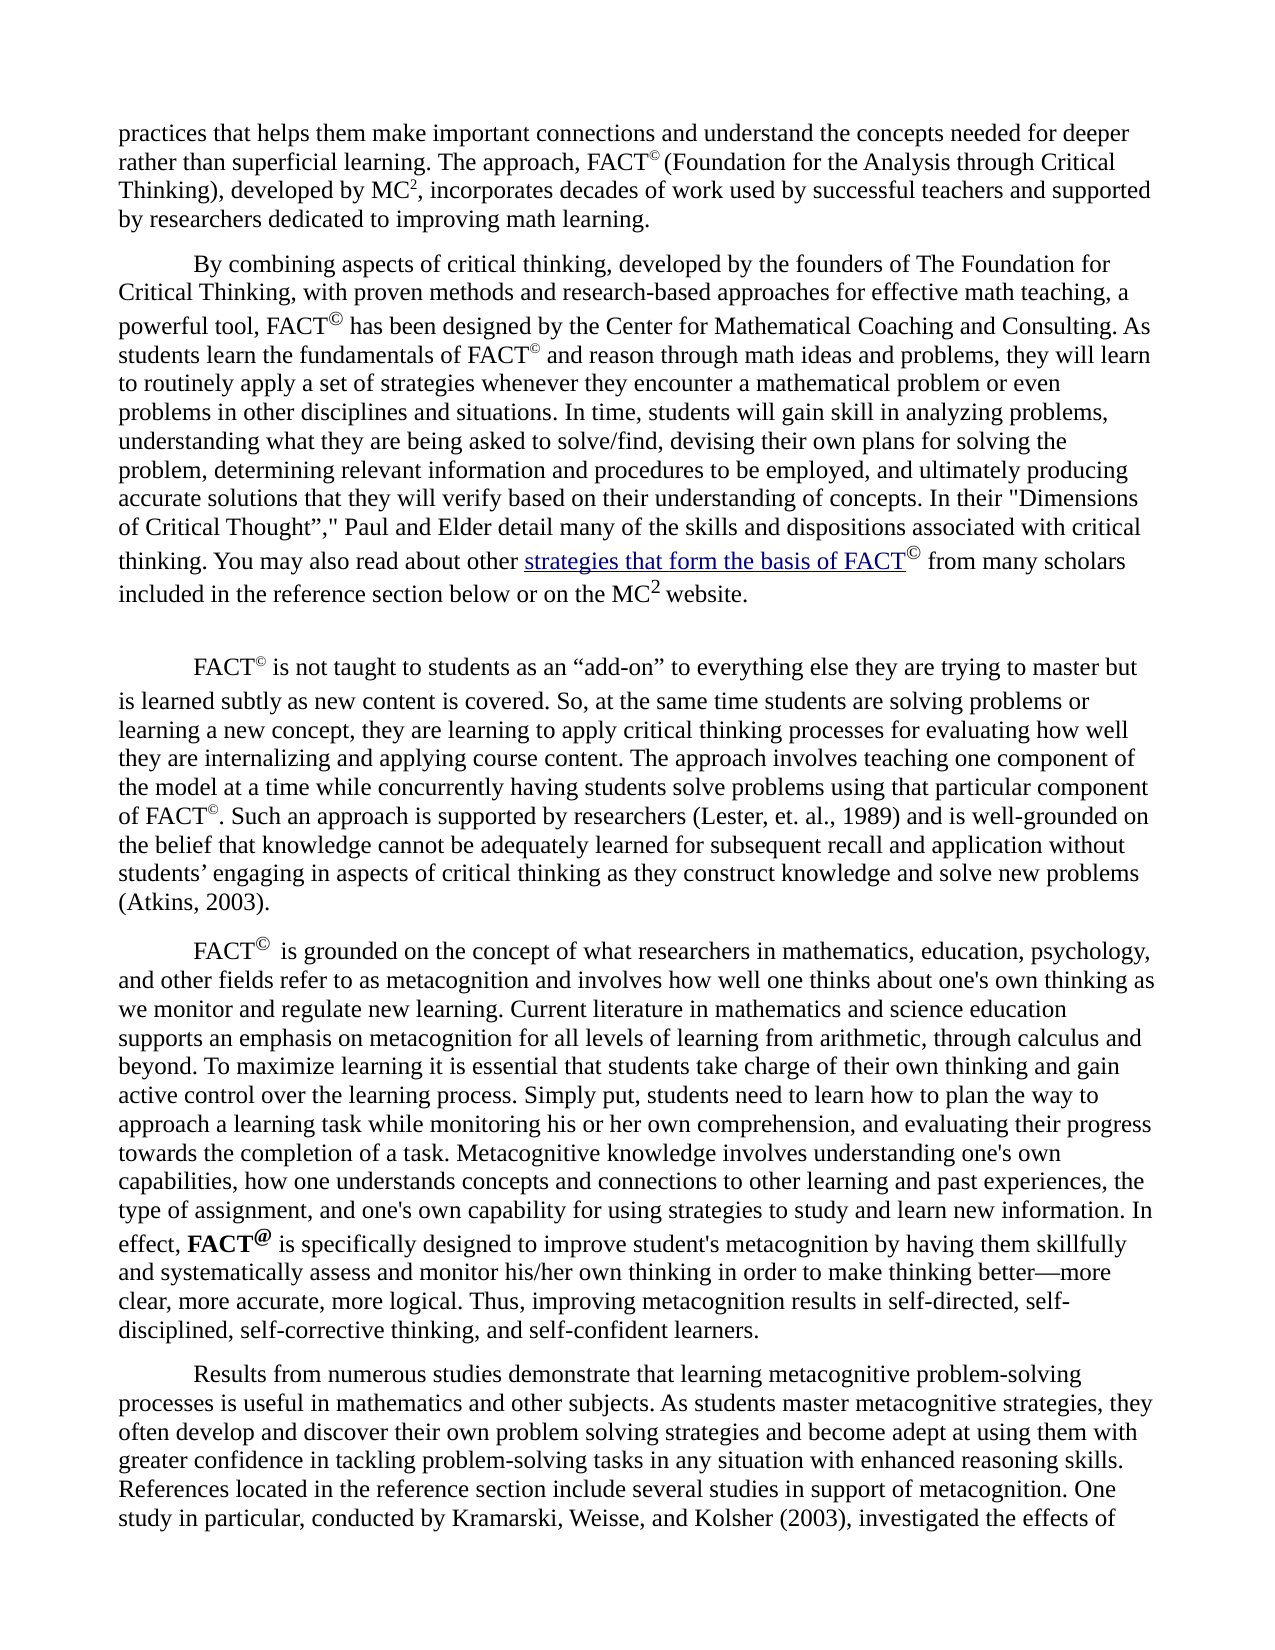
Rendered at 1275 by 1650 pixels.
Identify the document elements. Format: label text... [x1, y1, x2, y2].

text Results from numerous studies demonstrate that learning metacognitive problem-solving processes is useful in mathematics and other subjects. As students master metacognitive strategies, they often develop and discover their own problem solving strategies and become adept at using them with greater confidence in tackling problem-solving tasks in any situation with enhanced reasoning skills. References located in the reference section include several studies in support of metacognition. One study in particular, conducted by Kramarski, Weisse, and Kolsher (2003), investigated the effects of [118, 1359, 1157, 1532]
text FACT© is grounded on the concept of what researchers in mathematics, education, psychology, and other fields refer to as metacognition and involves how well one thinks about one's own thinking as we monitor and regulate new learning. Current literature in mathematics and science education supports an emphasis on metacognition for all levels of learning from arithmetic, through calculus and beyond. To maximize learning it is essential that students take charge of their own thinking and gain active control over the learning process. Simply put, students need to learn how to plan the way to approach a learning task while monitoring his or her own comprehension, and evaluating their progress towards the completion of a task. Metacognitive knowledge involves understanding one's own capabilities, how one understands concepts and connections to other learning and past experiences, the type of assignment, and one's own capability for using strategies to study and learn new information. In effect, FACT@ is specifically designed to improve student's metacognition by having them skillfully and systematically assess and monitor his/her own thinking in order to make thinking better—more clear, more accurate, more logical. Thus, improving metacognition results in self-directed, self-disciplined, self-corrective thinking, and self-confident learners. [118, 932, 1157, 1344]
text practices that helps them make important connections and understand the concepts needed for deeper rather than superficial learning. The approach, FACT© (Foundation for the Analysis through Critical Thinking), developed by MC2, incorporates decades of work used by successful teachers and supported by researchers dedicated to improving math learning. [118, 118, 1157, 233]
text By combining aspects of critical thinking, developed by the founders of The Foundation for Critical Thinking, with proven methods and research-based approaches for effective math teaching, a powerful tool, FACT© has been designed by the Center for Mathematical Coaching and Consulting. As students learn the fundamentals of FACT© and reason through math ideas and problems, they will learn to routinely apply a set of strategies whenever they encounter a mathematical problem or even problems in other disciplines and situations. In time, students will gain skill in analyzing problems, understanding what they are being asked to solve/find, devising their own plans for solving the problem, determining relevant information and procedures to be employed, and ultimately producing accurate solutions that they will verify based on their understanding of concepts. In their "Dimensions of Critical Thought”," Paul and Elder detail many of the skills and dispositions associated with critical thinking. You may also read about other strategies that form the basis of FACT© from many scholars included in the reference section below or on the MC2 website. [118, 249, 1157, 608]
text FACT© is not taught to students as an “add-on” to everything else they are trying to master but is learned subtly as new content is covered. So, at the same time students are solving problems or learning a new concept, they are learning to apply critical thinking processes for evaluating how well they are internalizing and applying course content. The approach involves teaching one component of the model at a time while concurrently having students solve problems using that particular component of FACT©. Such an approach is supported by researchers (Lester, et. al., 1989) and is well-grounded on the belief that knowledge cannot be adequately learned for subsequent recall and application without students’ engaging in aspects of critical thinking as they construct knowledge and solve new problems (Atkins, 2003). [118, 652, 1157, 916]
